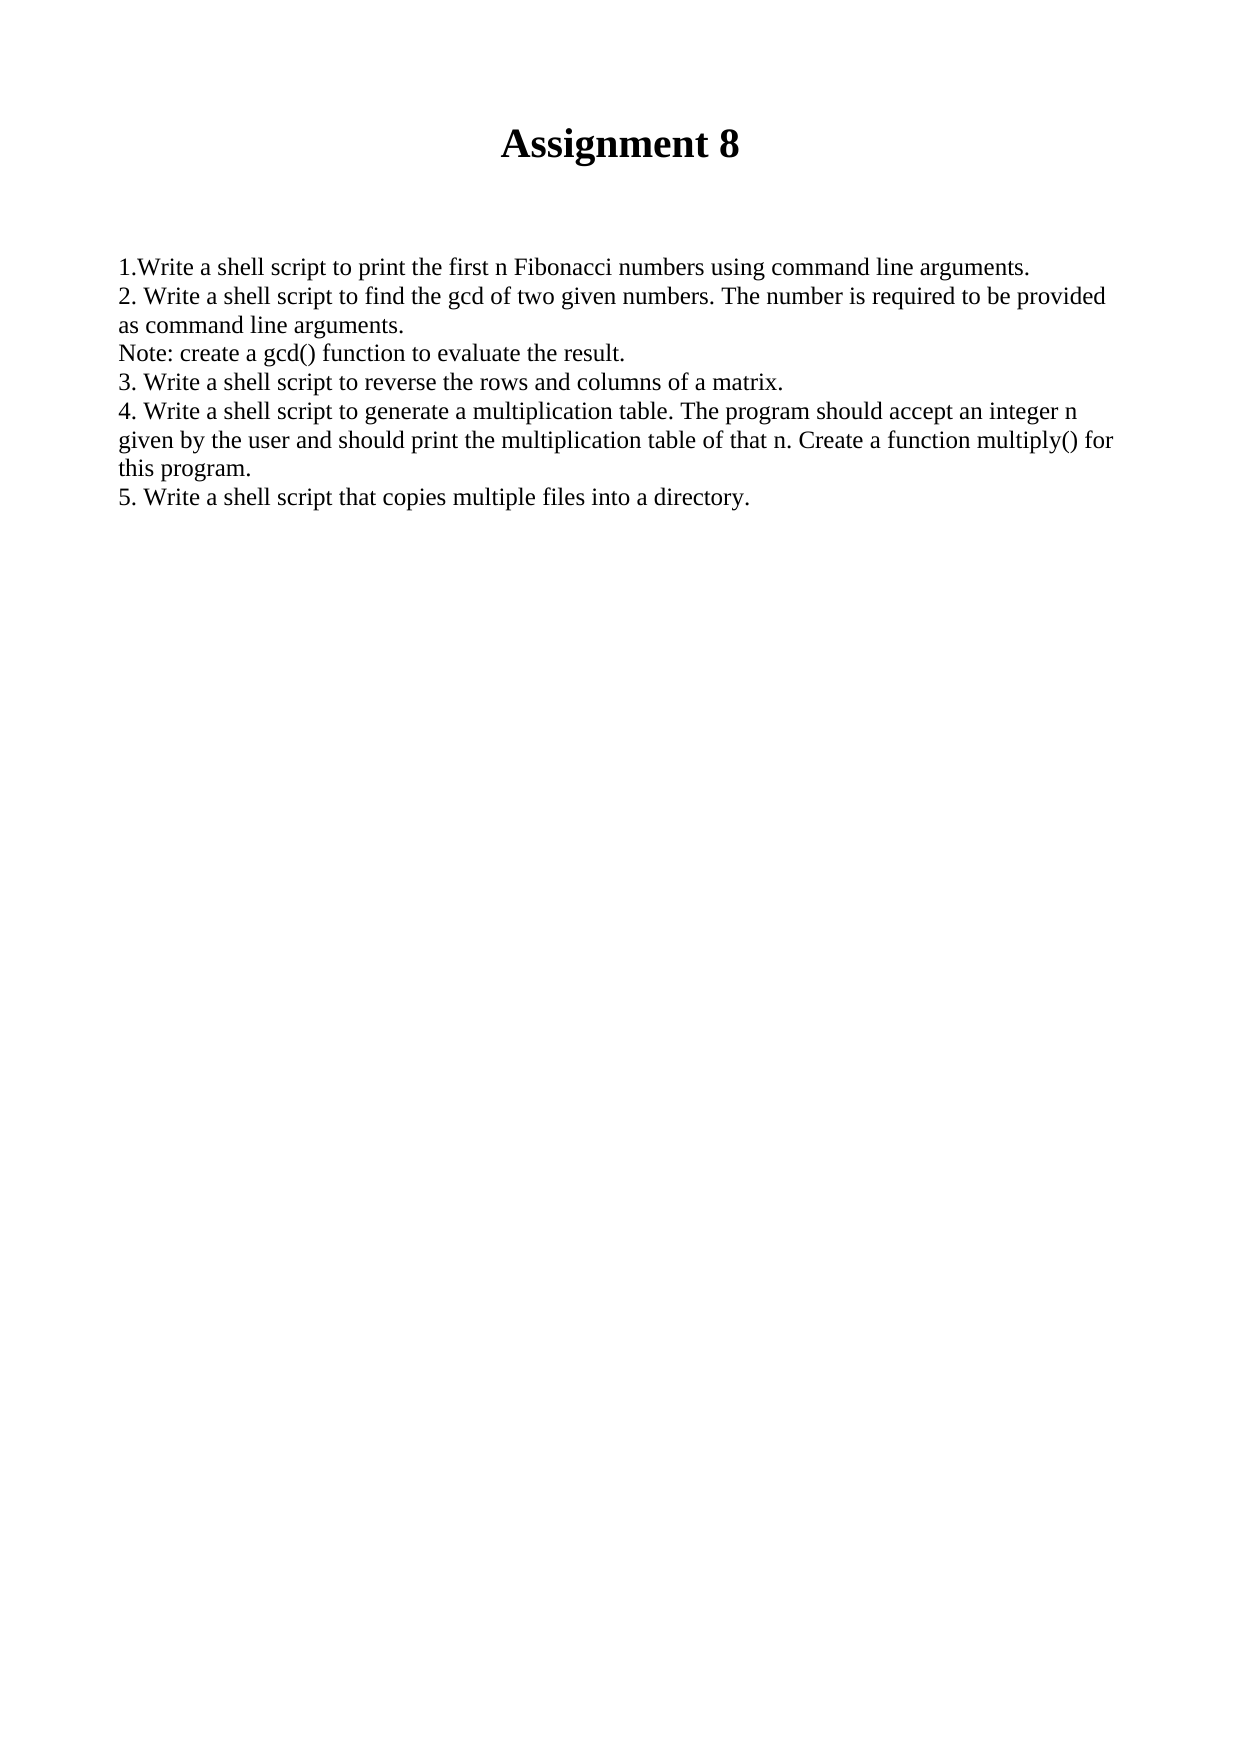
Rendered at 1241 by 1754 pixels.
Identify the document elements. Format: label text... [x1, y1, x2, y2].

text as command line arguments. [118, 310, 1122, 338]
text 5. Write a shell script that copies multiple files into a directory. [118, 482, 1122, 511]
text this program. [118, 453, 1122, 482]
text 2. Write a shell script to find the gcd of two given numbers. The number is required to be provided [118, 281, 1122, 310]
text 1.Write a shell script to print the first n Fibonacci numbers using command line arguments. [118, 252, 1122, 281]
text 4. Write a shell script to generate a multiplication table. The program should accept an integer n [118, 396, 1122, 425]
text Assignment 8 [118, 118, 1122, 166]
text 3. Write a shell script to reverse the rows and columns of a matrix. [118, 367, 1122, 396]
text given by the user and should print the multiplication table of that n. Create a function multiply() for [118, 425, 1122, 453]
text Note: create a gcd() function to evaluate the result. [118, 338, 1122, 367]
